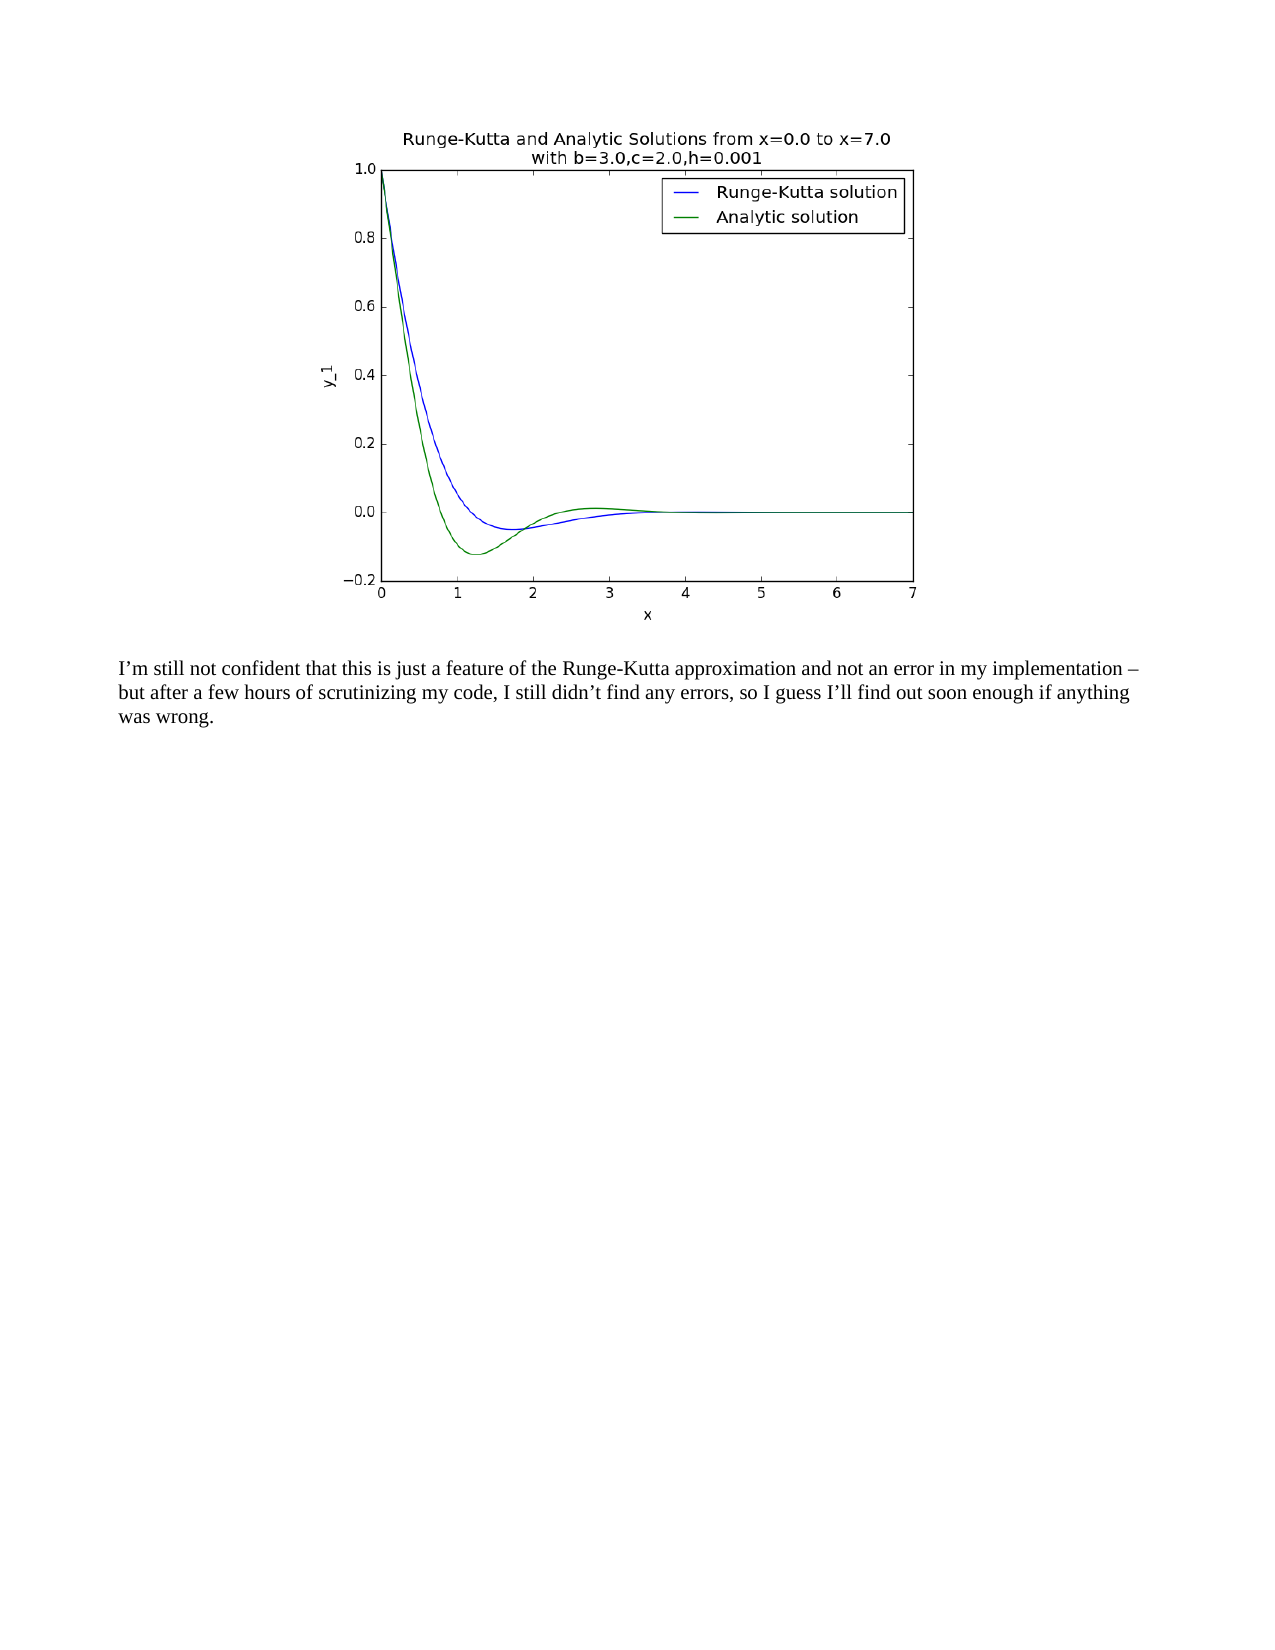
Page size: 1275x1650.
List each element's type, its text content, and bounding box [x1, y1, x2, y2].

picture [295, 118, 980, 632]
text I’m still not confident that this is just a feature of the Runge-Kutta approximation and not an error in my implementation – but after a few hours of scrutinizing my code, I still didn’t find any errors, so I guess I’ll find out soon enough if anything was wrong. [118, 656, 1157, 728]
